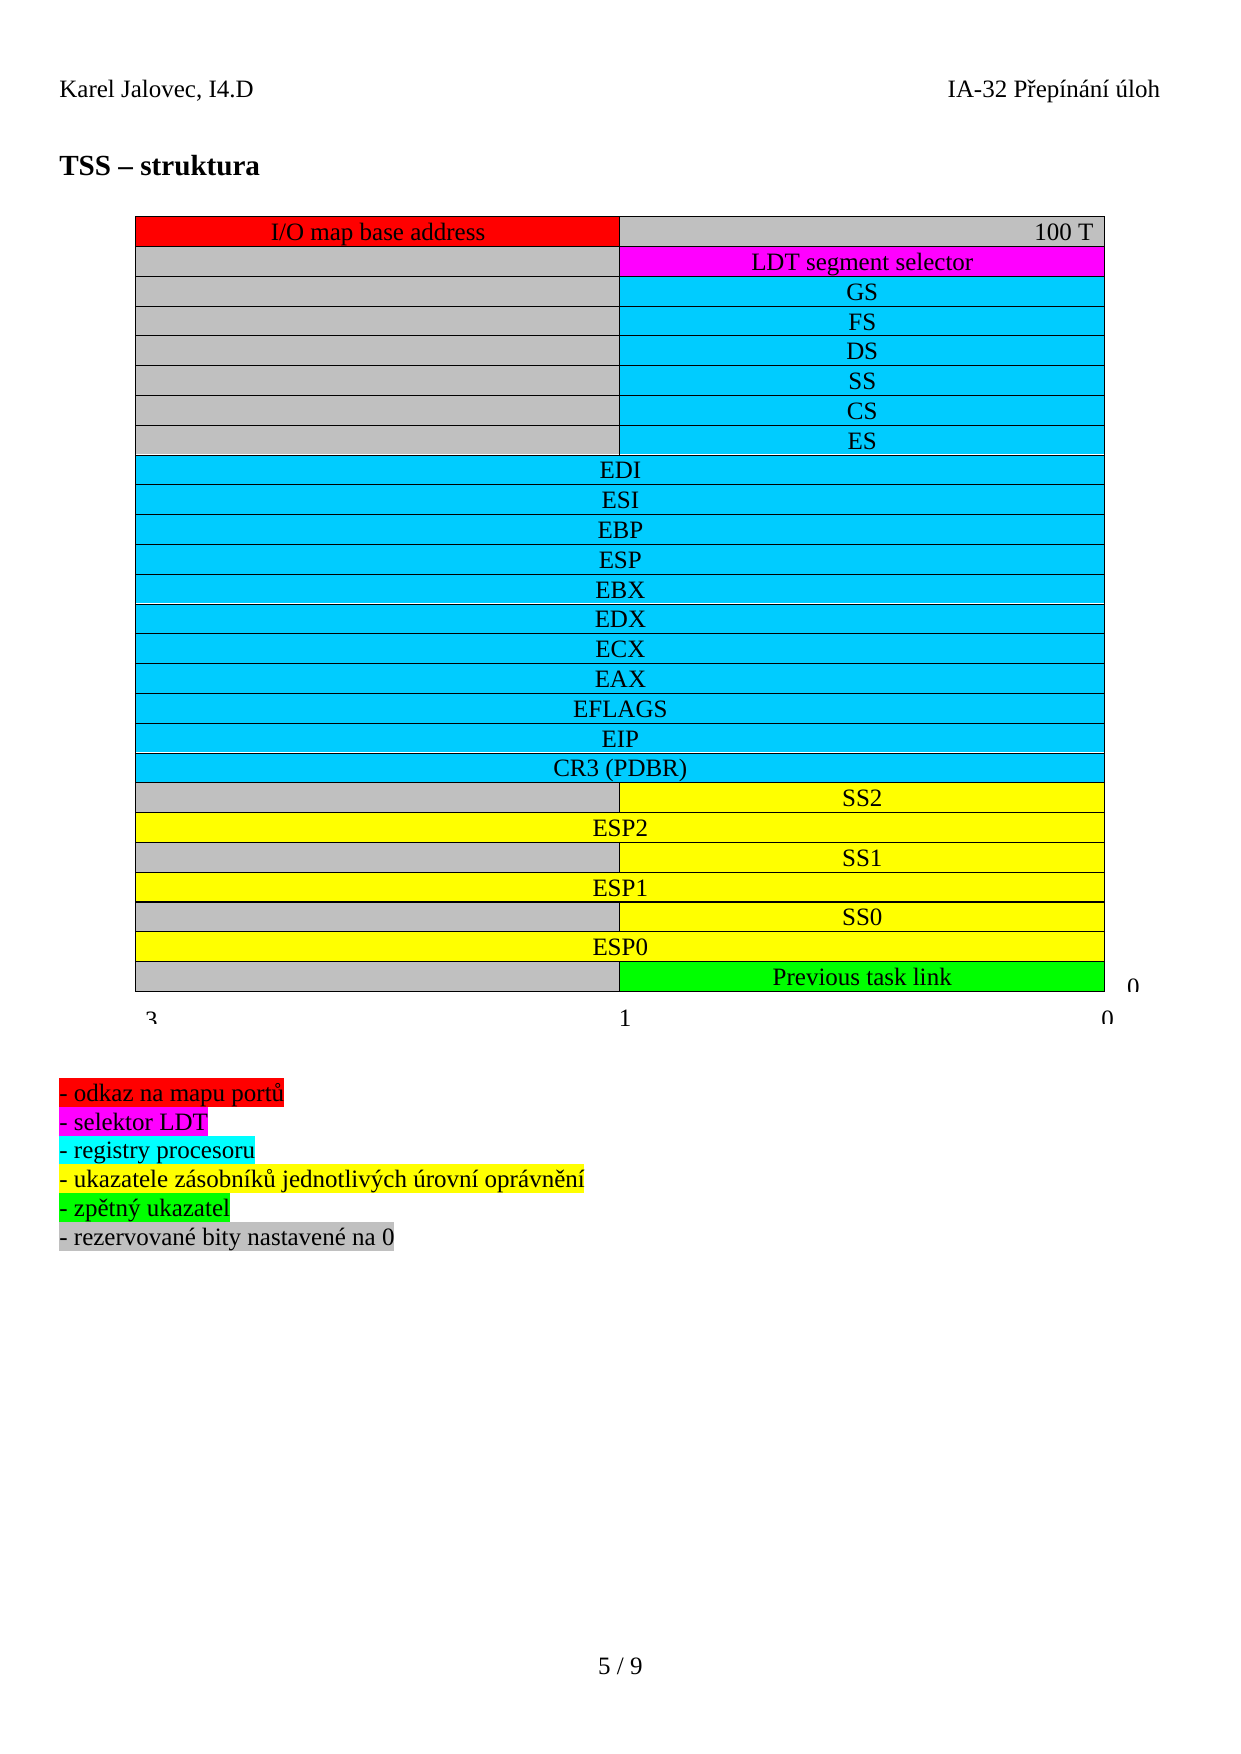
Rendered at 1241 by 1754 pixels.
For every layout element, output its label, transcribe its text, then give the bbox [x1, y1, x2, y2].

text - selektor LDT [59, 1107, 1181, 1136]
text - rezervované bity nastavené na 0 [59, 1222, 1181, 1251]
table_cell EBX [136, 575, 1104, 603]
subtitle TSS – struktura [59, 148, 1181, 181]
text 31 [145, 1005, 164, 1023]
table_cell CS [620, 396, 1104, 425]
text - registry procesoru [59, 1136, 1181, 1164]
text - ukazatele zásobníků jednotlivých úrovní oprávnění [59, 1164, 1181, 1193]
table_cell ESP0 [136, 932, 1104, 961]
table_header I/O map base address [136, 217, 619, 246]
table_cell ESP [136, 545, 1104, 574]
table_cell DS [620, 336, 1104, 365]
table_cell [136, 307, 619, 335]
text - zpětný ukazatel [59, 1193, 1181, 1222]
table_cell ESP2 [136, 813, 1104, 842]
table_cell ESI [136, 485, 1104, 514]
table_cell SS1 [620, 843, 1104, 872]
table_cell EAX [136, 664, 1104, 693]
table_cell [136, 336, 619, 365]
table_cell ESP1 [136, 873, 1104, 901]
text 0 [1127, 972, 1131, 992]
text - odkaz na mapu portů [59, 1078, 1181, 1107]
table_cell [136, 903, 619, 931]
table_cell FS [620, 307, 1104, 335]
table_cell CR3 (PDBR) [136, 754, 1104, 782]
table_cell EIP [136, 724, 1104, 752]
table_header 100 T [620, 217, 1104, 246]
table_cell SS [620, 366, 1104, 395]
table_cell [136, 843, 619, 872]
table_cell ECX [136, 634, 1104, 663]
table_cell GS [620, 277, 1104, 306]
table_cell SS2 [620, 783, 1104, 812]
text 0 [1101, 1004, 1124, 1023]
table_cell [136, 247, 619, 276]
table_cell [136, 426, 619, 454]
table_cell ES [620, 426, 1104, 454]
text 15 [618, 1003, 631, 1025]
table_cell [136, 783, 619, 812]
table_cell [136, 277, 619, 306]
table_cell EDI [136, 456, 1104, 484]
table_cell EDX [136, 605, 1104, 633]
table_cell EFLAGS [136, 694, 1104, 723]
table_cell [136, 366, 619, 395]
table_cell [136, 962, 619, 991]
table_cell LDT segment selector [620, 247, 1104, 276]
table_cell Previous task link [620, 962, 1104, 991]
table_cell SS0 [620, 903, 1104, 931]
table_cell [136, 396, 619, 425]
table_cell EBP [136, 515, 1104, 544]
